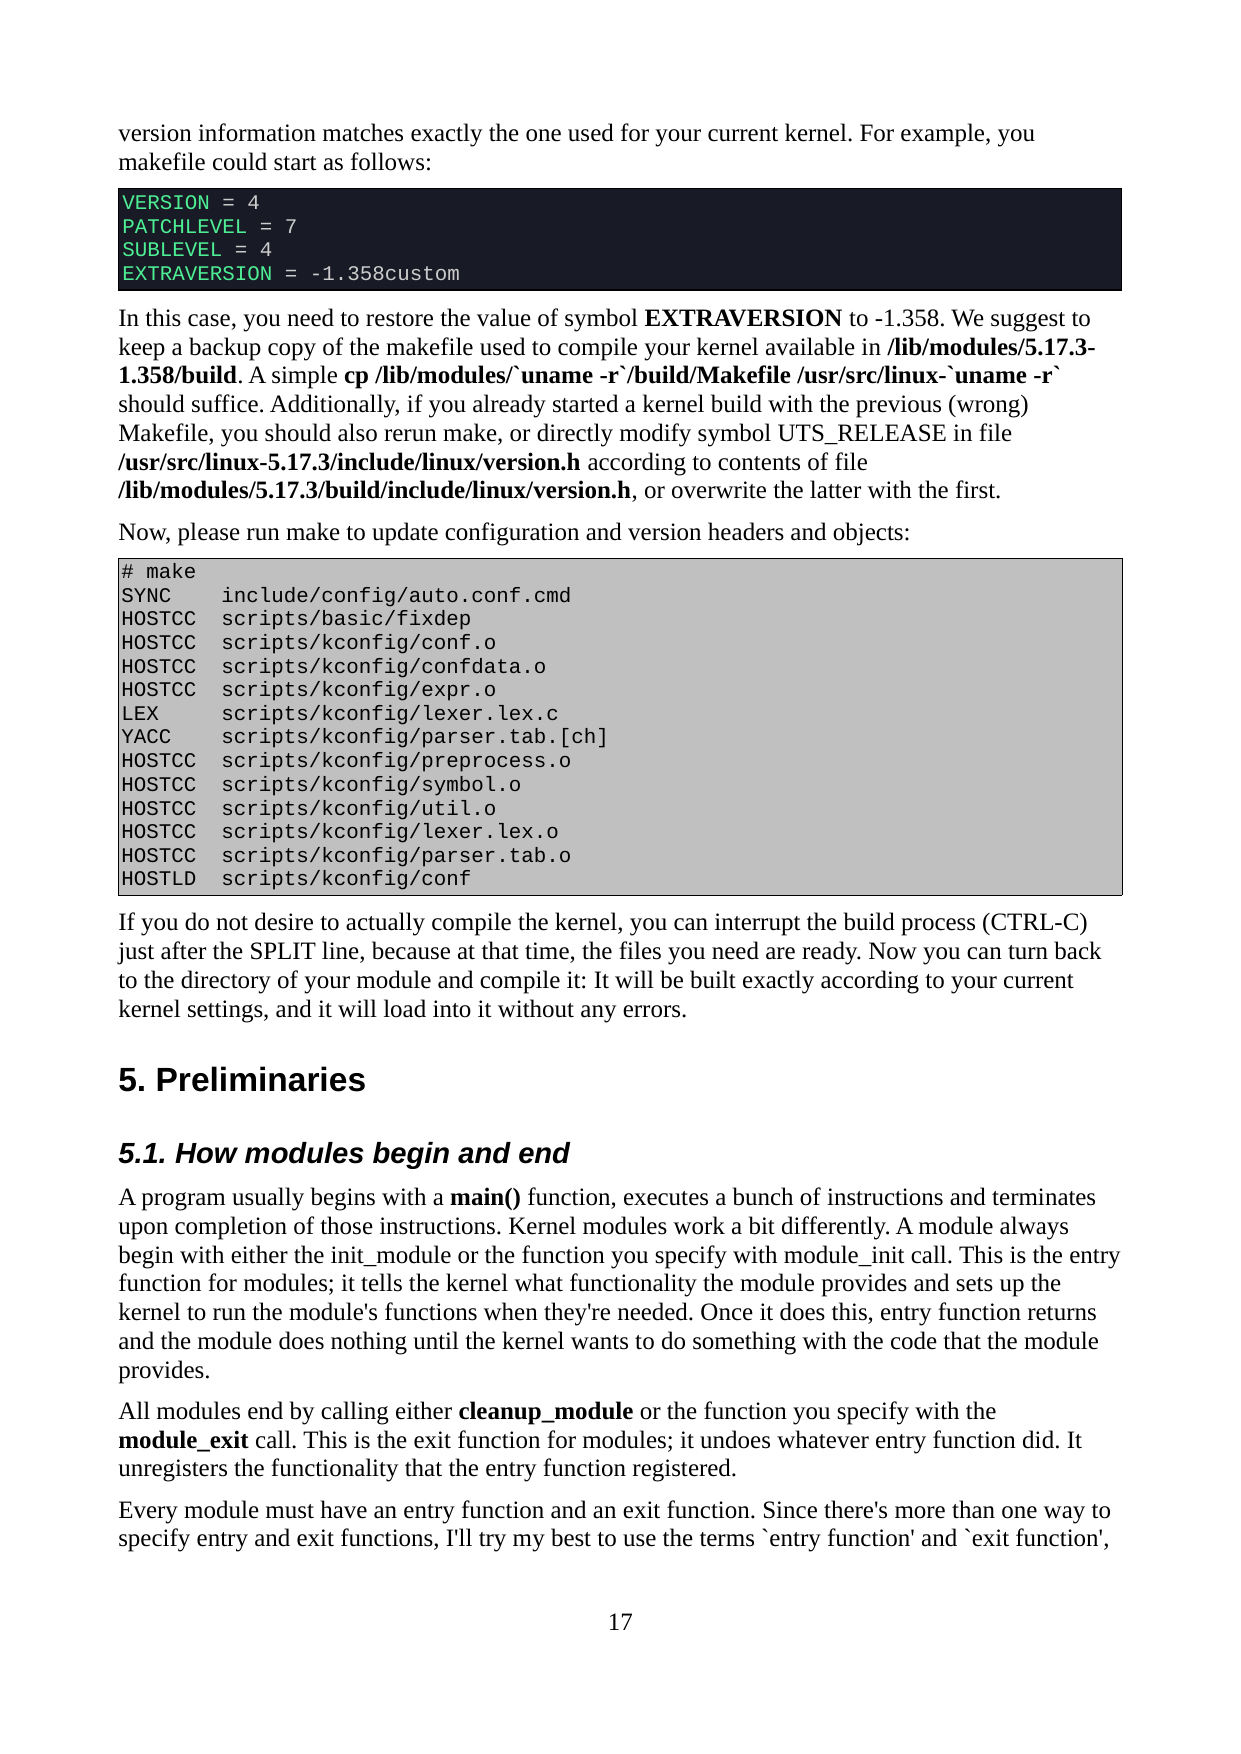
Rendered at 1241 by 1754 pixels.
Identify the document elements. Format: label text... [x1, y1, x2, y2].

text HOSTCC scripts/kconfig/conf.o [119, 629, 1122, 653]
text All modules end by calling either cleanup_module or the function you specify with the module_exit call. This is the exit function for modules; it undoes whatever entry function did. It unregisters the functionality that the entry function registered. [118, 1396, 1122, 1482]
text HOSTCC scripts/kconfig/preprocess.o [119, 747, 1122, 771]
text SYNC include/config/auto.conf.cmd [119, 582, 1122, 605]
text In this case, you need to restore the value of symbol EXTRAVERSION to -1.358. We suggest to keep a backup copy of the makefile used to compile your kernel available in /lib/modules/5.17.3-1.358/build. A simple cp /lib/modules/`uname -r`/build/Makefile /usr/src/linux-`uname -r` should suffice. Additionally, if you already started a kernel build with the previous (wrong) Makefile, you should also rerun make, or directly modify symbol UTS_RELEASE in file /usr/src/linux-5.17.3/include/linux/version.h according to contents of file /lib/modules/5.17.3/build/include/linux/version.h, or overwrite the latter with the first. [118, 303, 1122, 504]
subtitle Preliminaries [118, 1060, 1122, 1099]
text LEX scripts/kconfig/lexer.lex.c [119, 700, 1122, 723]
text HOSTCC scripts/kconfig/expr.o [119, 676, 1122, 700]
text VERSION = 4 [119, 189, 1121, 212]
text HOSTCC scripts/kconfig/parser.tab.o [119, 842, 1122, 865]
text Every module must have an entry function and an exit function. Since there's more than one way to specify entry and exit functions, I'll try my best to use the terms `entry function' and `exit function', [118, 1495, 1122, 1552]
text HOSTCC scripts/kconfig/confdata.o [119, 653, 1122, 676]
text EXTRAVERSION = -1.358custom [119, 259, 1121, 289]
text HOSTLD scripts/kconfig/conf [119, 865, 1122, 895]
text SUBLEVEL = 4 [119, 235, 1121, 259]
text HOSTCC scripts/kconfig/lexer.lex.o [119, 818, 1122, 842]
text Now, please run make to update configuration and version headers and objects: [118, 517, 1122, 546]
subtitle How modules begin and end [118, 1136, 1122, 1170]
text PATCHLEVEL = 7 [119, 212, 1121, 235]
text version information matches exactly the one used for your current kernel. For example, you makefile could start as follows: [118, 118, 1122, 176]
text HOSTCC scripts/kconfig/util.o [119, 794, 1122, 818]
text If you do not desire to actually compile the kernel, you can interrupt the build process (CTRL-C) just after the SPLIT line, because at that time, the files you need are ready. Now you can turn back to the directory of your module and compile it: It will be built exactly according to your current kernel settings, and it will load into it without any errors. [118, 907, 1122, 1022]
text HOSTCC scripts/kconfig/symbol.o [119, 771, 1122, 794]
text A program usually begins with a main() function, executes a bunch of instructions and terminates upon completion of those instructions. Kernel modules work a bit differently. A module always begin with either the init_module or the function you specify with module_init call. This is the entry function for modules; it tells the kernel what functionality the module provides and sets up the kernel to run the module's functions when they're needed. Once it does this, entry function returns and the module does nothing until the kernel wants to do something with the code that the module provides. [118, 1182, 1122, 1383]
text YACC scripts/kconfig/parser.tab.[ch] [119, 723, 1122, 747]
text HOSTCC scripts/basic/fixdep [119, 605, 1122, 629]
text # make [119, 559, 1122, 582]
